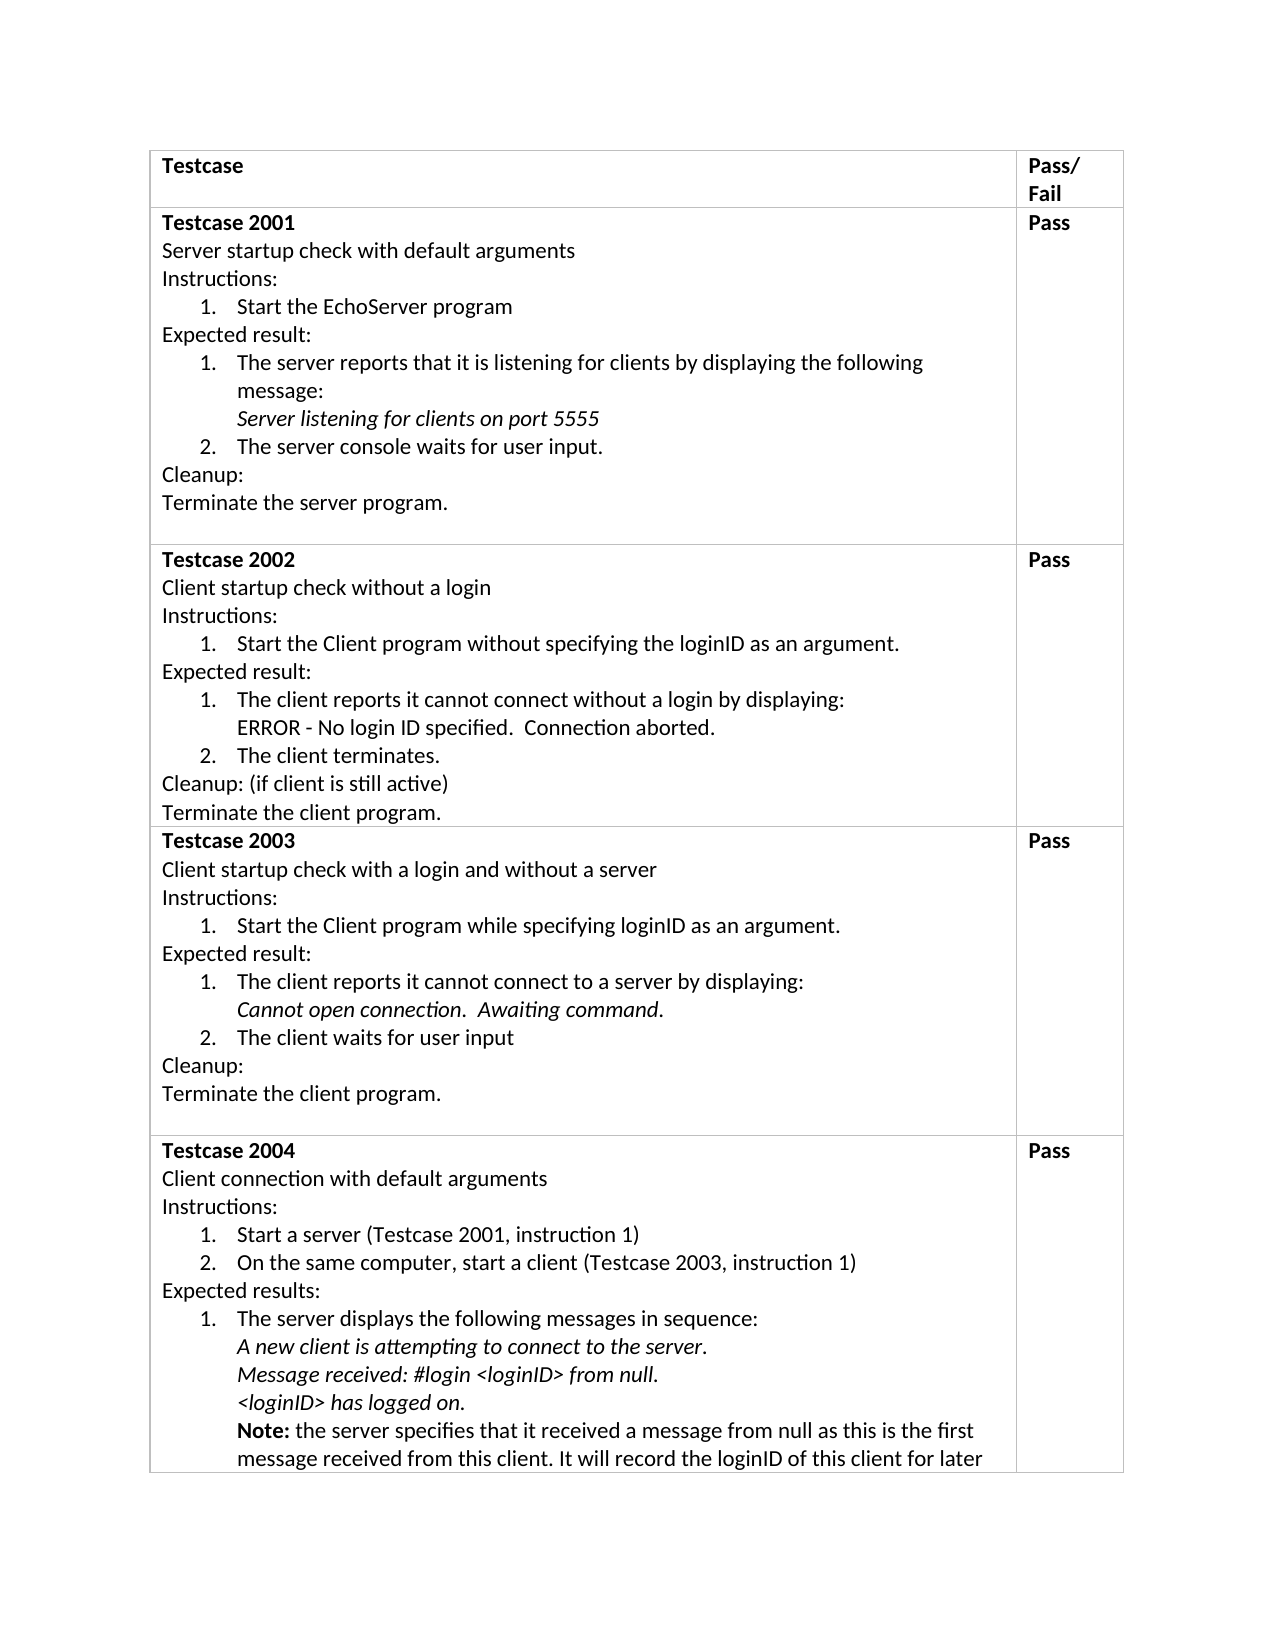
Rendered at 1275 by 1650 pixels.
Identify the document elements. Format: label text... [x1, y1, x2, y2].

table_cell Pass [1017, 208, 1123, 544]
table_cell Pass [1017, 1136, 1123, 1472]
table_cell Testcase 2003 Client startup check with a login and without a server Instructions: Start the Client program while specifying loginID as an argument. Expected result: The client reports it cannot connect to a server by displaying: Cannot open connection. Awaiting command. The client waits for user input Cleanup: Terminate the client program. [151, 827, 1016, 1135]
table_cell Testcase 2002 Client startup check without a login Instructions: Start the Client program without specifying the loginID as an argument. Expected result: The client reports it cannot connect without a login by displaying: ERROR - No login ID specified. Connection aborted. The client terminates. Cleanup: (if client is still active) Terminate the client program. [151, 545, 1016, 826]
table_cell Pass [1017, 827, 1123, 1135]
table_cell Testcase 2001 Server startup check with default arguments Instructions: Start the EchoServer program Expected result: The server reports that it is listening for clients by displaying the following message: Server listening for clients on port 5555 The server console waits for user input. Cleanup: Terminate the server program. [151, 208, 1016, 544]
table_header Pass/Fail [1017, 151, 1123, 207]
table_header Testcase [151, 151, 1016, 207]
table_cell Pass [1017, 545, 1123, 826]
table_cell Testcase 2004 Client connection with default arguments Instructions: Start a server (Testcase 2001, instruction 1) On the same computer, start a client (Testcase 2003, instruction 1) Expected results: The server displays the following messages in sequence: A new client is attempting to connect to the server. Message received: #login <loginID> from null. <loginID> has logged on. Note: the server specifies that it received a message from null as this is the first message received from this client. It will record the loginID of this client for later [151, 1136, 1016, 1472]
